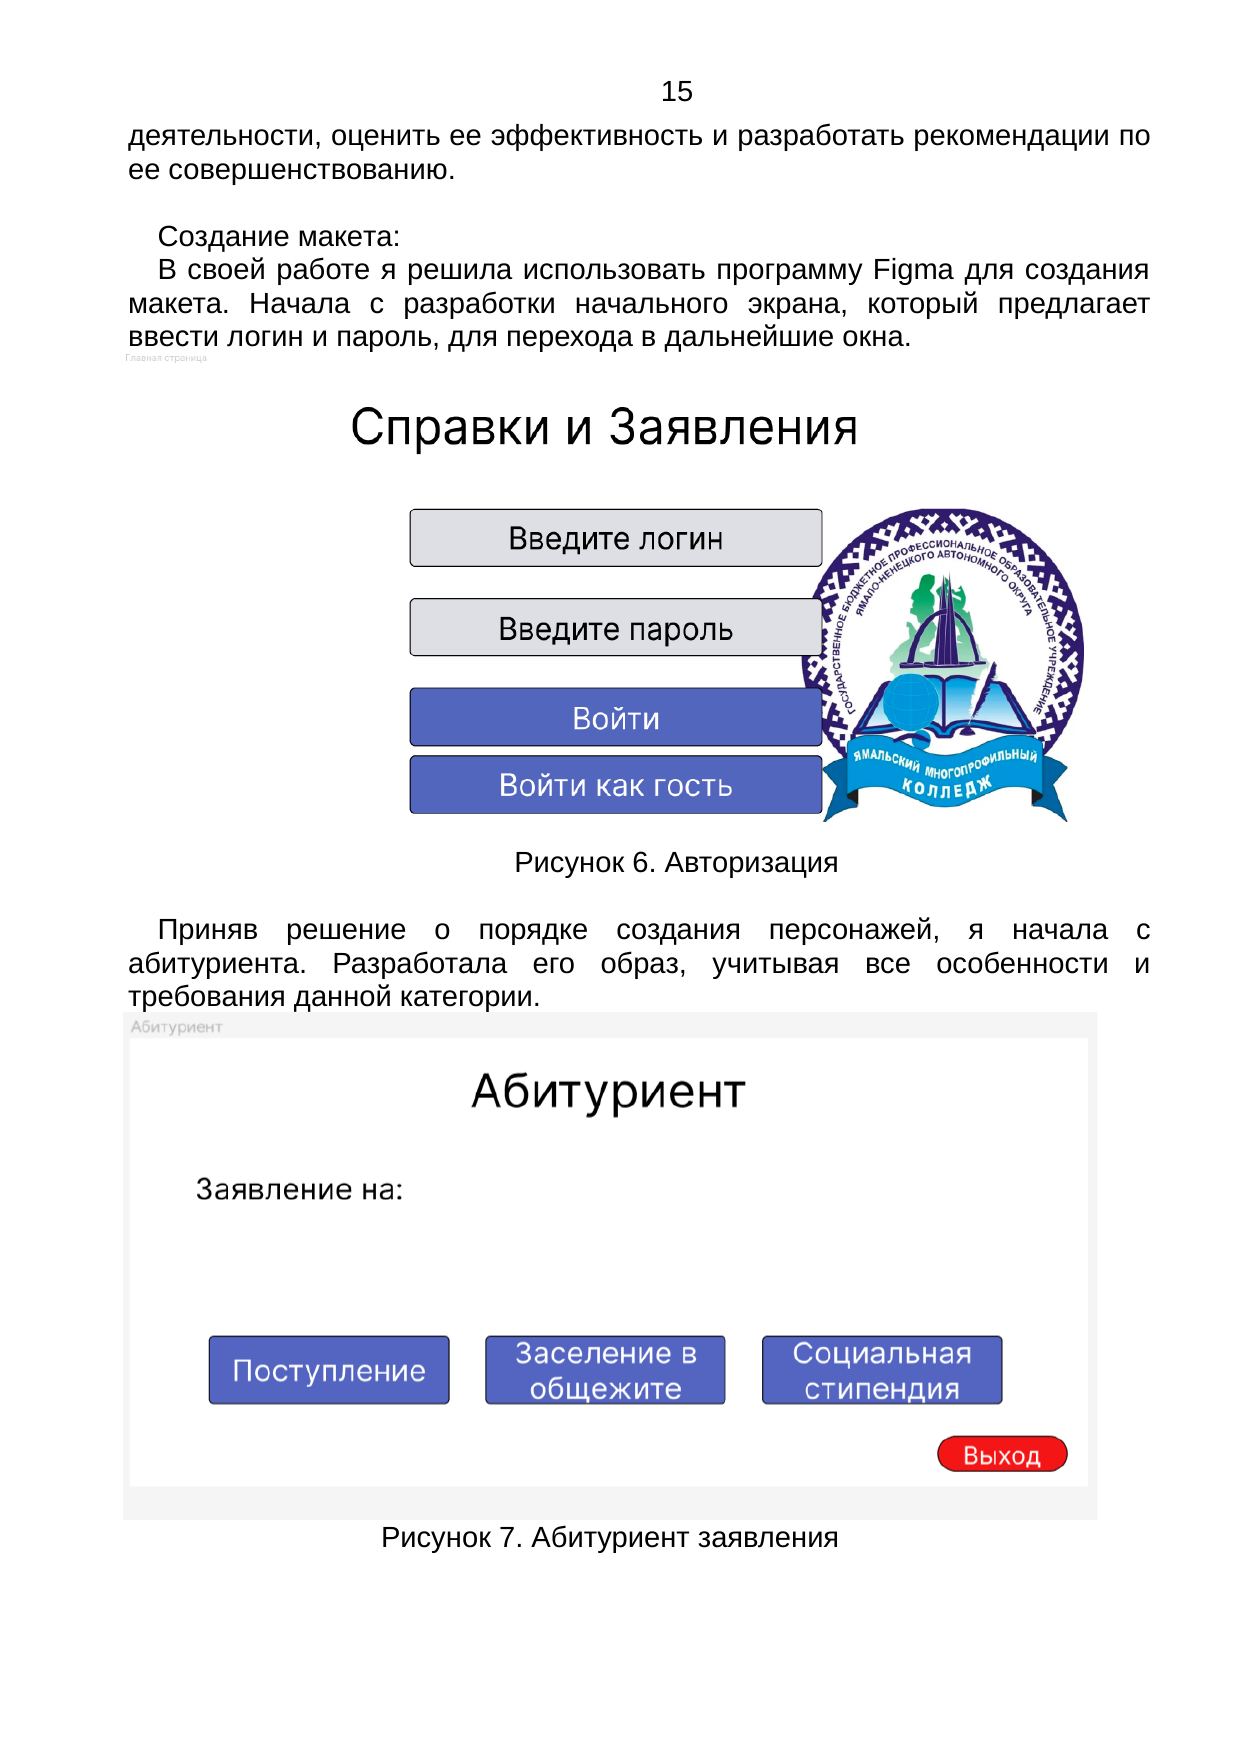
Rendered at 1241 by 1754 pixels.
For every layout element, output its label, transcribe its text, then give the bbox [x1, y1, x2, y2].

picture [123, 1012, 1098, 1520]
picture [123, 352, 1098, 846]
text В своей работе я решила использовать программу Figma для создания макета. Начала с разработки начального экрана, который предлагает ввести логин и пароль, для перехода в дальнейшие окна. [128, 252, 1152, 353]
text Приняв решение о порядке создания персонажей, я начала с абитуриента. Разработала его образ, учитывая все особенности и требования данной категории. [128, 912, 1152, 1013]
subtitle Создание макета: [401, 219, 1152, 252]
text Рисунок 7. Абитуриент заявления [69, 1520, 1152, 1553]
subtitle Создание макета: [128, 219, 157, 252]
text Рисунок 6. Авторизация [128, 845, 1152, 879]
text деятельности, оценить ее эффективность и разработать рекомендации по ее совершенствованию. [128, 118, 1152, 185]
